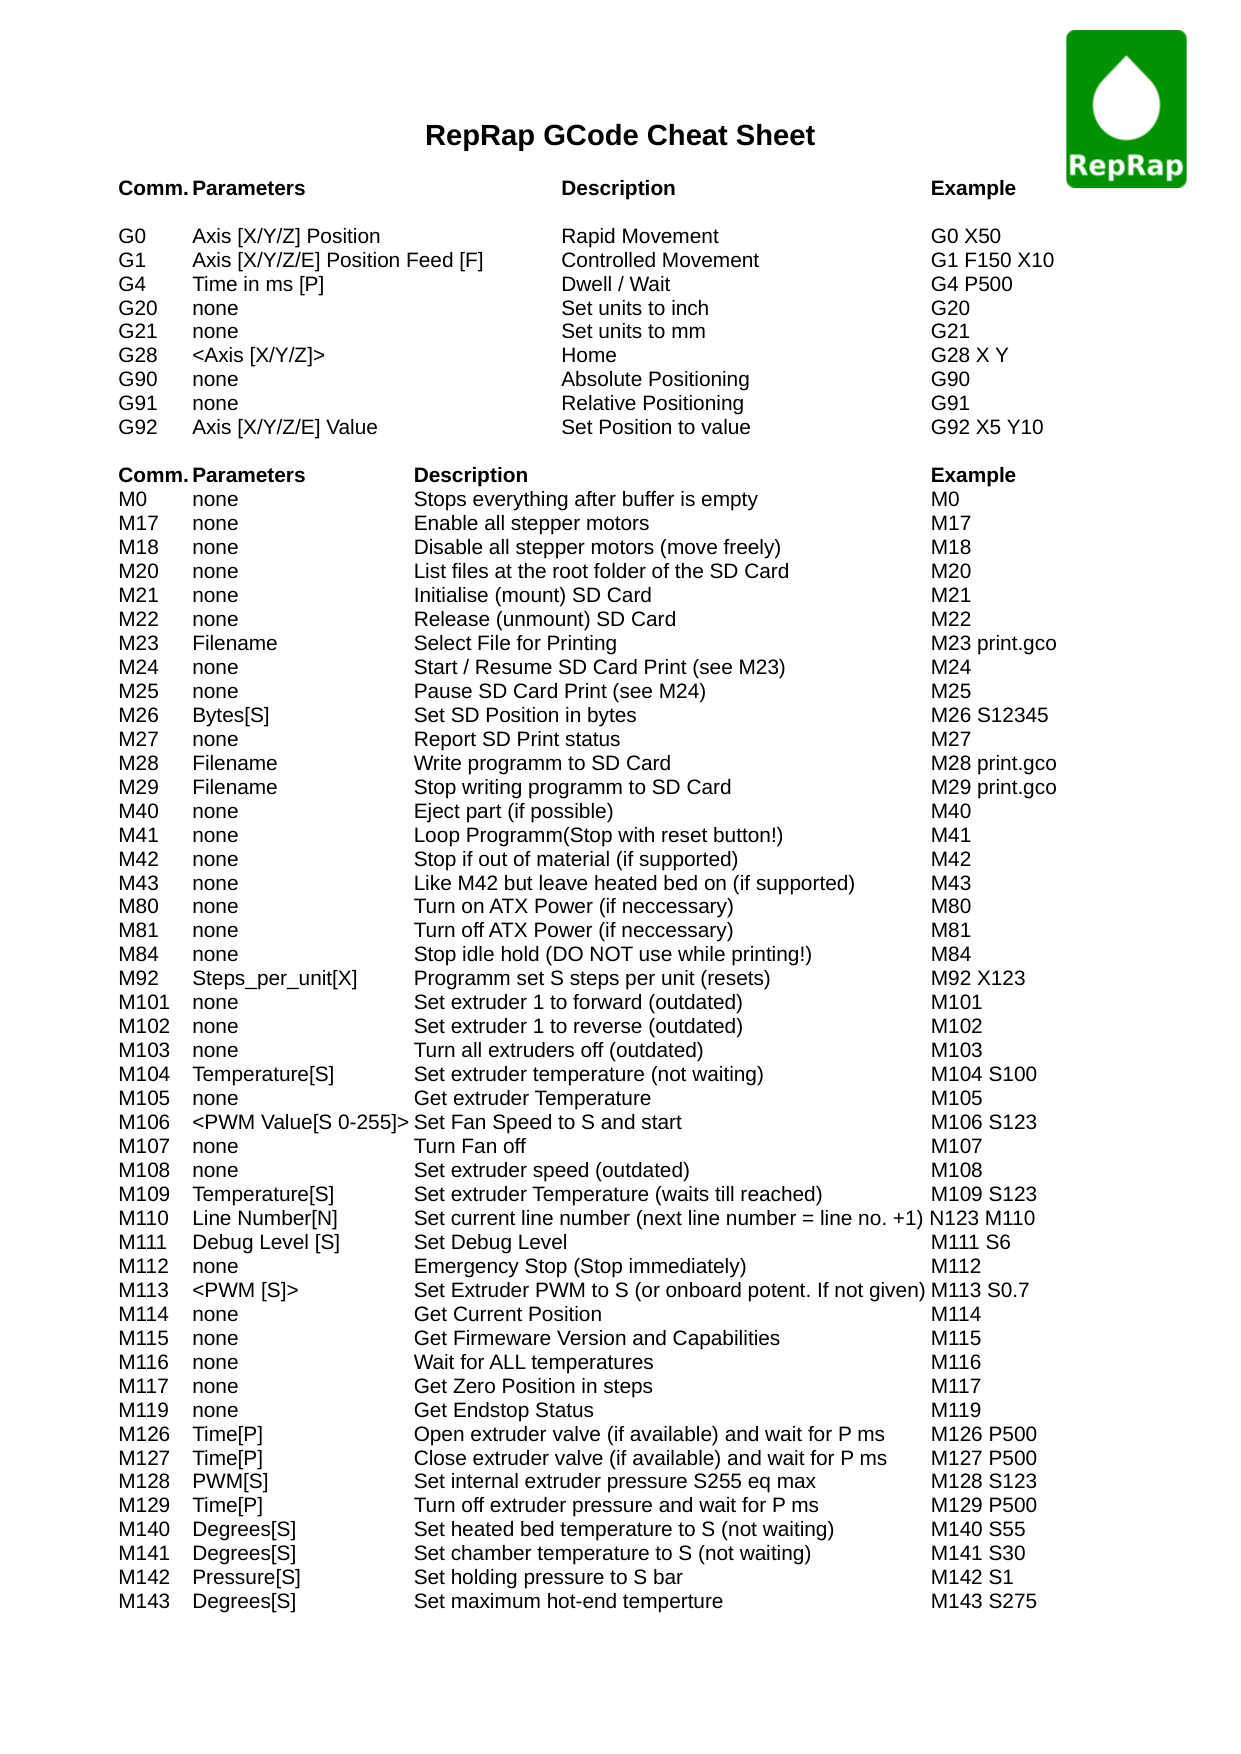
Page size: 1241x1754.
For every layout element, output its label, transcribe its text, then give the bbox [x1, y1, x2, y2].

text M104 Temperature[S] Set extruder temperature (not waiting) M104 S100 [118, 1062, 1122, 1086]
text M109 Temperature[S] Set extruder Temperature (waits till reached) M109 S123 [118, 1182, 1122, 1206]
text M115 none Get Firmeware Version and Capabilities M115 [118, 1326, 1122, 1349]
text M26 Bytes[S] Set SD Position in bytes M26 S12345 [118, 703, 1122, 727]
text M116 none Wait for ALL temperatures M116 [118, 1349, 1122, 1373]
text M41 none Loop Programm(Stop with reset button!) M41 [118, 822, 1122, 846]
text M106 <PWM Value[S 0-255]> Set Fan Speed to S and start M106 S123 [118, 1110, 1122, 1134]
text M107 none Turn Fan off M107 [118, 1134, 1122, 1158]
text M92 Steps_per_unit[X] Programm set S steps per unit (resets) M92 X123 [118, 966, 1122, 990]
text G1 Axis [X/Y/Z/E] Position Feed [F] Controlled Movement G1 F150 X10 [118, 247, 1122, 271]
text M119 none Get Endstop Status M119 [118, 1397, 1122, 1421]
text M29 Filename Stop writing programm to SD Card M29 print.gco [118, 774, 1122, 798]
text M111 Debug Level [S] Set Debug Level M111 S6 [118, 1230, 1122, 1254]
text G92 Axis [X/Y/Z/E] Value Set Position to value G92 X5 Y10 [118, 415, 1122, 439]
text M80 none Turn on ATX Power (if neccessary) M80 [118, 894, 1122, 918]
text M105 none Get extruder Temperature M105 [118, 1086, 1122, 1110]
text M126 Time[P] Open extruder valve (if available) and wait for P ms M126 P500 [118, 1421, 1122, 1445]
text M23 Filename Select File for Printing M23 print.gco [118, 631, 1122, 655]
text G21 none Set units to mm G21 [118, 319, 1122, 343]
text M127 Time[P] Close extruder valve (if available) and wait for P ms M127 P500 [118, 1445, 1122, 1469]
text M22 none Release (unmount) SD Card M22 [118, 607, 1122, 631]
text M101 none Set extruder 1 to forward (outdated) M101 [118, 990, 1122, 1014]
text M84 none Stop idle hold (DO NOT use while printing!) M84 [118, 942, 1122, 966]
text M17 none Enable all stepper motors M17 [118, 511, 1122, 535]
text M0 none Stops everything after buffer is empty M0 [118, 487, 1122, 511]
text M28 Filename Write programm to SD Card M28 print.gco [118, 751, 1122, 774]
text G28 <Axis [X/Y/Z]> Home G28 X Y [118, 343, 1122, 367]
text M27 none Report SD Print status M27 [118, 727, 1122, 751]
text G4 Time in ms [P] Dwell / Wait G4 P500 [118, 271, 1122, 295]
text M140 Degrees[S] Set heated bed temperature to S (not waiting) M140 S55 [118, 1517, 1122, 1541]
text M143 Degrees[S] Set maximum hot-end temperture M143 S275 [118, 1589, 1122, 1613]
text M128 PWM[S] Set internal extruder pressure S255 eq max M128 S123 [118, 1469, 1122, 1493]
text M141 Degrees[S] Set chamber temperature to S (not waiting) M141 S30 [118, 1541, 1122, 1565]
text M129 Time[P] Turn off extruder pressure and wait for P ms M129 P500 [118, 1493, 1122, 1517]
text G0 Axis [X/Y/Z] Position Rapid Movement G0 X50 [118, 223, 1122, 247]
text M114 none Get Current Position M114 [118, 1302, 1122, 1326]
text M117 none Get Zero Position in steps M117 [118, 1373, 1122, 1397]
text M18 none Disable all stepper motors (move freely) M18 [118, 535, 1122, 559]
text M21 none Initialise (mount) SD Card M21 [118, 583, 1122, 607]
text M81 none Turn off ATX Power (if neccessary) M81 [118, 918, 1122, 942]
text M103 none Turn all extruders off (outdated) M103 [118, 1038, 1122, 1062]
text Comm. Parameters Description Example [118, 463, 1122, 487]
text M42 none Stop if out of material (if supported) M42 [118, 846, 1122, 870]
text M102 none Set extruder 1 to reverse (outdated) M102 [118, 1014, 1122, 1038]
text M20 none List files at the root folder of the SD Card M20 [118, 559, 1122, 583]
text M24 none Start / Resume SD Card Print (see M23) M24 [118, 655, 1122, 679]
picture [1066, 30, 1187, 188]
text M112 none Emergency Stop (Stop immediately) M112 [118, 1254, 1122, 1278]
text RepRap GCode Cheat Sheet [118, 118, 1066, 152]
text M40 none Eject part (if possible) M40 [118, 798, 1122, 822]
text M113 <PWM [S]> Set Extruder PWM to S (or onboard potent. If not given) M113 S0.7 [118, 1278, 1122, 1302]
text G90 none Absolute Positioning G90 [118, 367, 1122, 391]
text G20 none Set units to inch G20 [118, 295, 1122, 319]
text M142 Pressure[S] Set holding pressure to S bar M142 S1 [118, 1565, 1122, 1589]
text M25 none Pause SD Card Print (see M24) M25 [118, 679, 1122, 703]
text M43 none Like M42 but leave heated bed on (if supported) M43 [118, 870, 1122, 894]
text G91 none Relative Positioning G91 [118, 391, 1122, 415]
text M110 Line Number[N] Set current line number (next line number = line no. +1) N123 M110 [118, 1206, 1122, 1230]
text Comm. Parameters Description Example [118, 176, 1122, 199]
text M108 none Set extruder speed (outdated) M108 [118, 1158, 1122, 1182]
